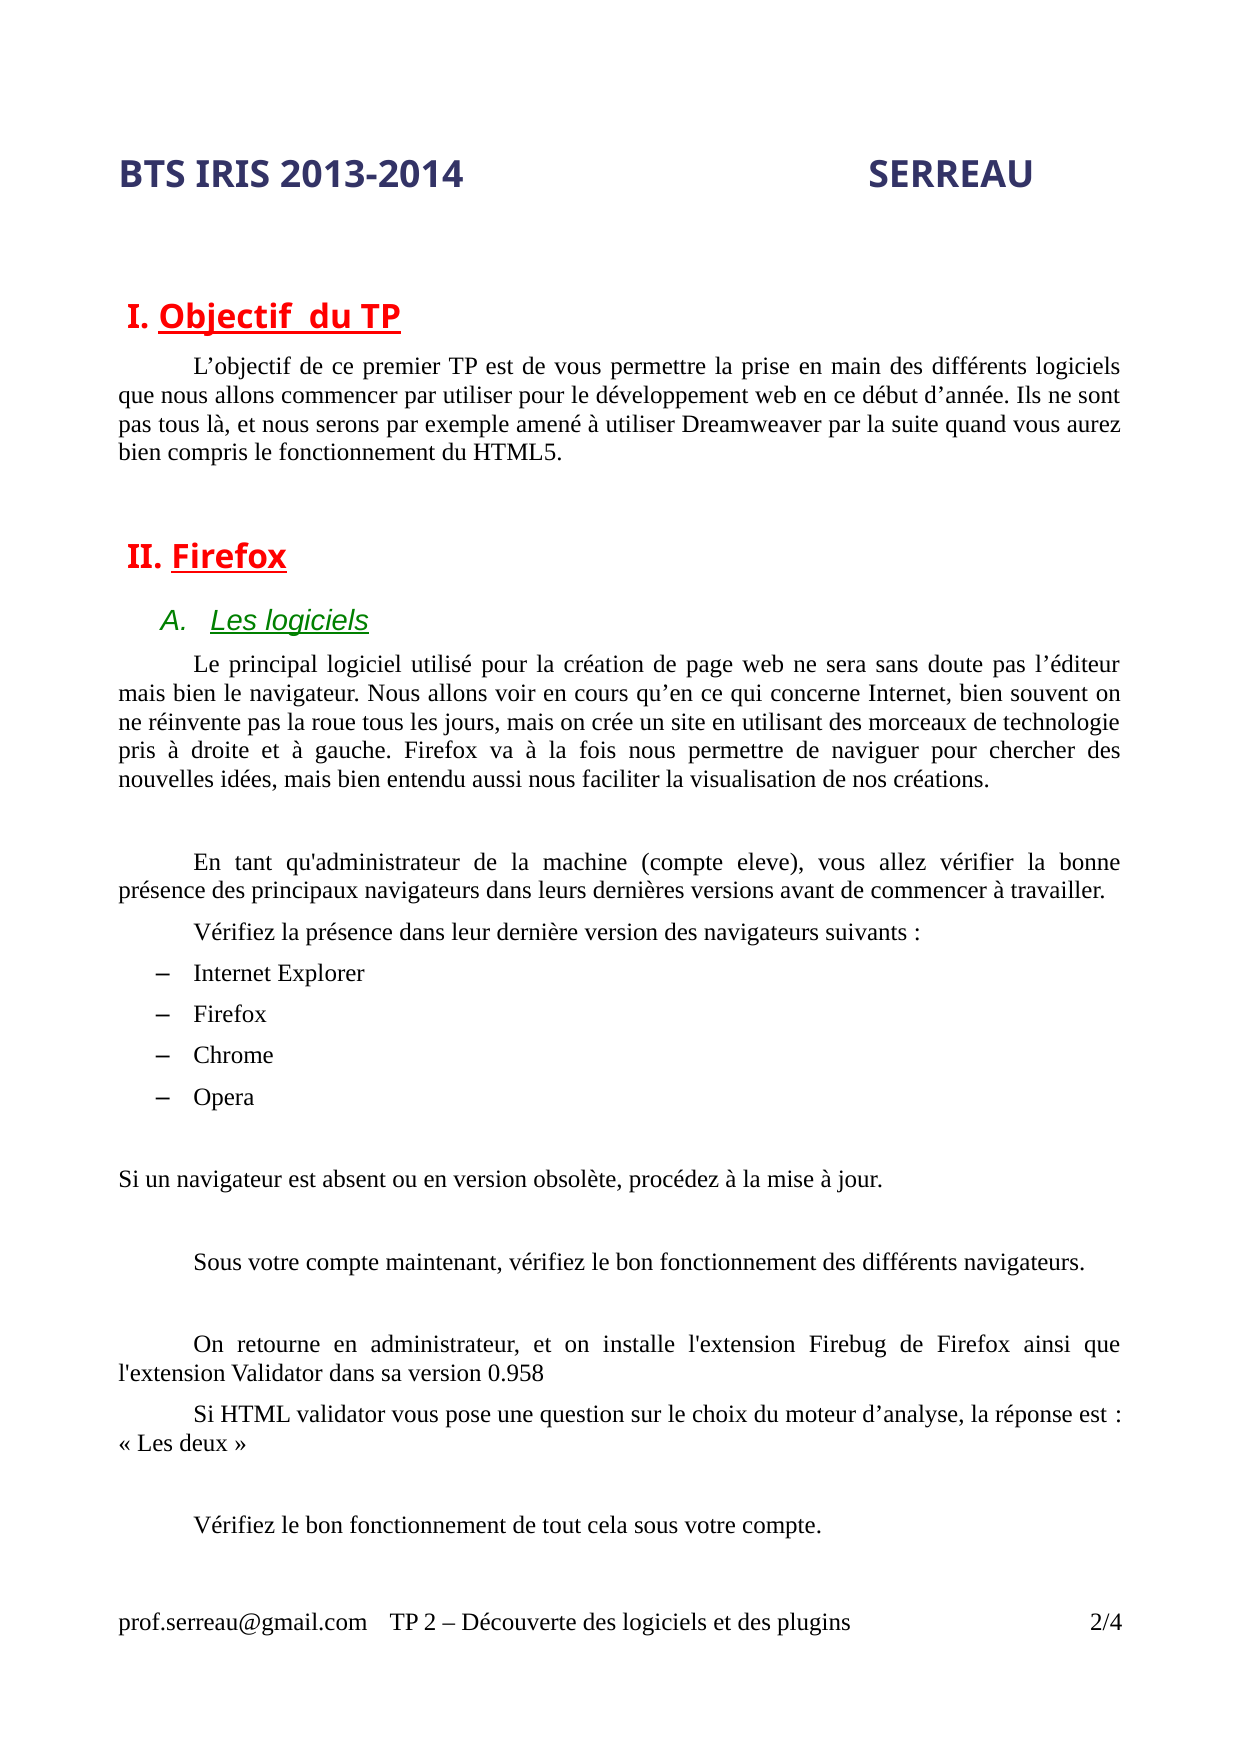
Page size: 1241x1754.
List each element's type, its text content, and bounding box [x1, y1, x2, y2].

list Opera [156, 1082, 1122, 1110]
subtitle Objectif du TP [118, 293, 1122, 339]
text En tant qu'administrateur de la machine (compte eleve), vous allez vérifier la bonne présence des principaux navigateurs dans leurs dernières versions avant de commencer à travailler. [118, 847, 1122, 904]
list Chrome [156, 1040, 1122, 1069]
text Vérifiez la présence dans leur dernière version des navigateurs suivants : [118, 917, 1122, 945]
text Le principal logiciel utilisé pour la création de page web ne sera sans doute pas l’éditeur mais bien le navigateur. Nous allons voir en cours qu’en ce qui concerne Internet, bien souvent on ne réinvente pas la roue tous les jours, mais on crée un site en utilisant des morceaux de technologie pris à droite et à gauche. Firefox va à la fois nous permettre de naviguer pour chercher des nouvelles idées, mais bien entendu aussi nous faciliter la visualisation de nos créations. [118, 649, 1122, 793]
subtitle Les logiciels [153, 603, 1022, 637]
text Si un navigateur est absent ou en version obsolète, procédez à la mise à jour. [118, 1164, 1122, 1193]
text Sous votre compte maintenant, vérifiez le bon fonctionnement des différents navigateurs. [118, 1247, 1122, 1275]
subtitle Firefox [118, 532, 1122, 578]
text Vérifiez le bon fonctionnement de tout cela sous votre compte. [118, 1510, 1122, 1539]
list Internet Explorer [156, 958, 1122, 987]
text On retourne en administrateur, et on installe l'extension Firebug de Firefox ainsi que l'extension Validator dans sa version 0.958 [118, 1329, 1122, 1387]
list Firefox [156, 999, 1122, 1028]
text L’objectif de ce premier TP est de vous permettre la prise en main des différents logiciels que nous allons commencer par utiliser pour le développement web en ce début d’année. Ils ne sont pas tous là, et nous serons par exemple amené à utiliser Dreamweaver par la suite quand vous aurez bien compris le fonctionnement du HTML5. [118, 351, 1122, 466]
text Si HTML validator vous pose une question sur le choix du moteur d’analyse, la réponse est : « Les deux » [118, 1399, 1122, 1457]
text BTS IRIS 2013-2014 SERREAU [118, 147, 1122, 198]
